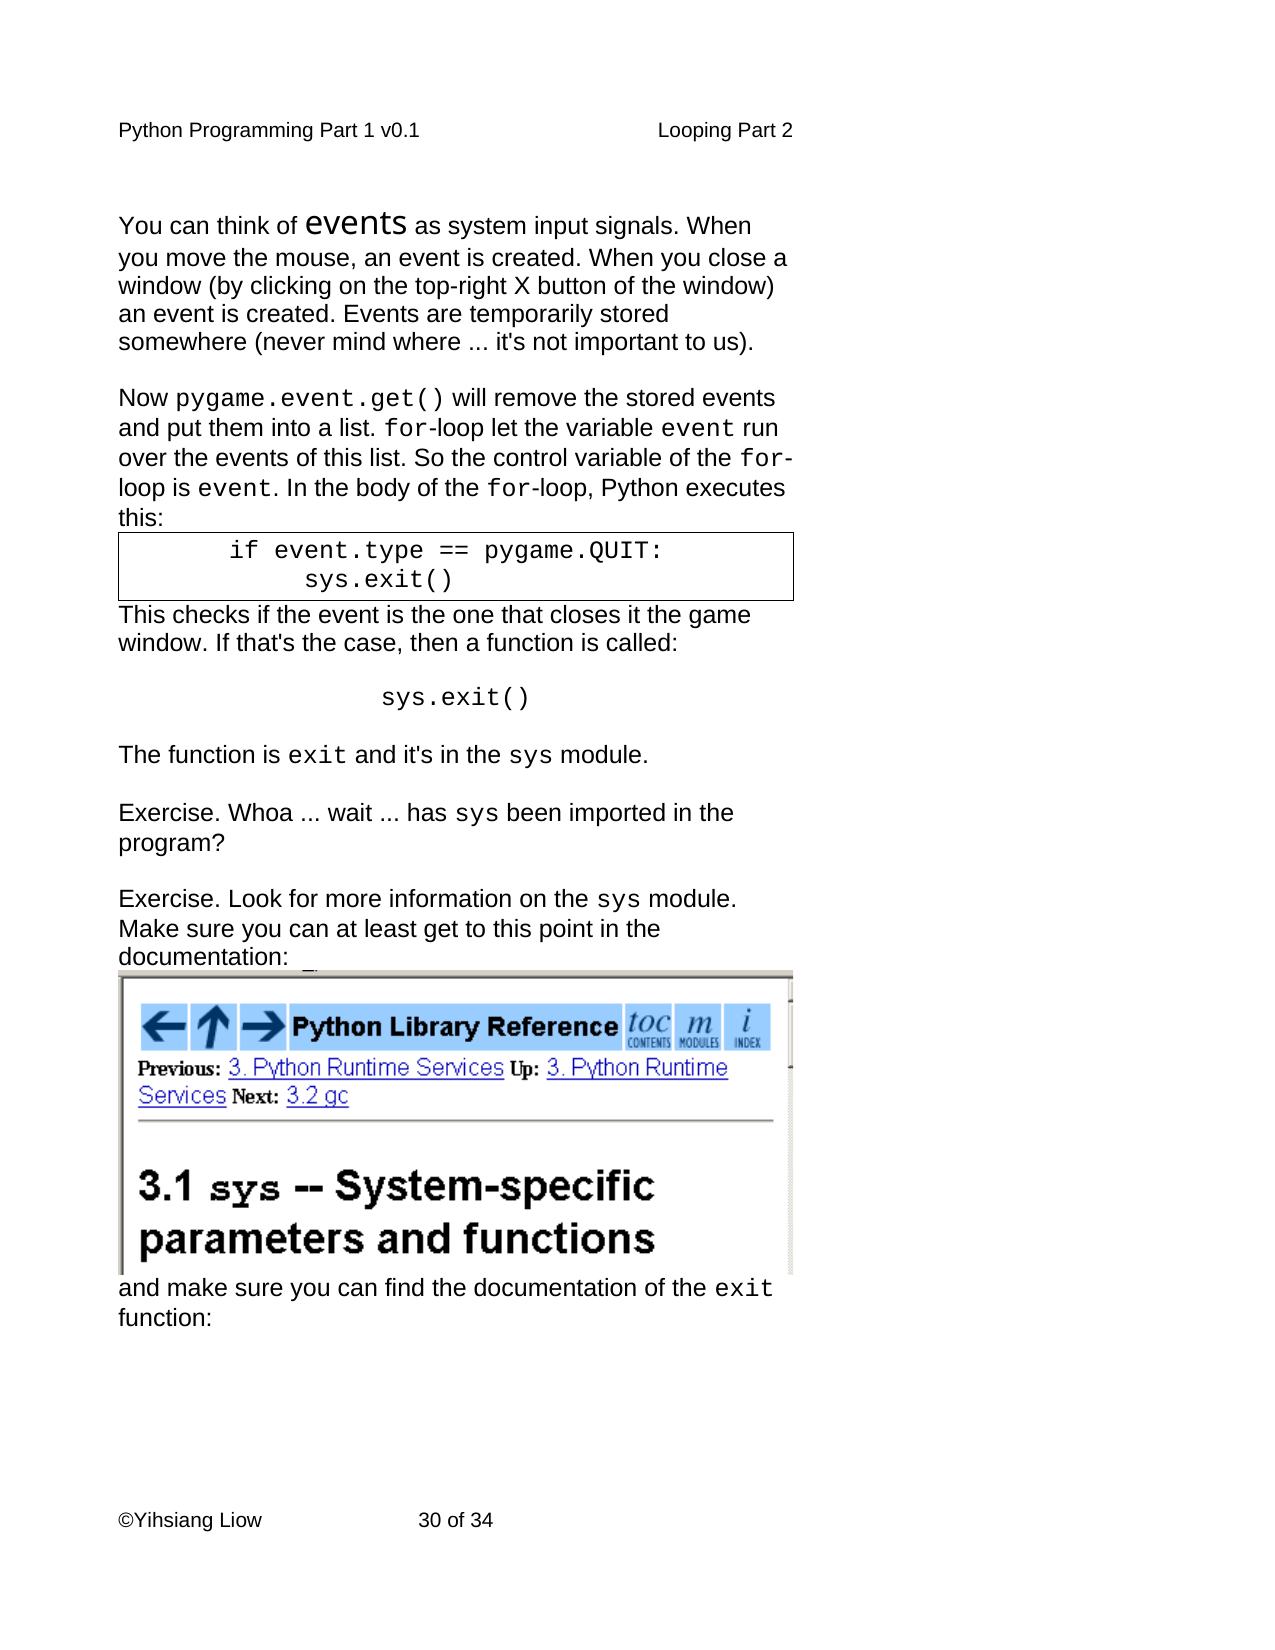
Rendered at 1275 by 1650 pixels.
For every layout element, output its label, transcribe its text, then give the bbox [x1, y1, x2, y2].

text and make sure you can find the documentation of the exit function: [118, 1275, 793, 1332]
text sys.exit() [118, 684, 793, 712]
text The function is exit and it's in the sys module. [118, 741, 793, 771]
text This checks if the event is the one that closes it the game window. If that's the case, then a function is called: [118, 601, 793, 656]
text Now pygame.event.get() will remove the stored events and put them into a list. for-loop let the variable event run over the events of this list. So the control variable of the for-loop is event. In the body of the for-loop, Python executes this: [118, 384, 793, 532]
text You can think of events as system input signals. When you move the mouse, an event is created. When you close a window (by clicking on the top-right X button of the window) an event is created. Events are temporarily stored somewhere (never mind where ... it's not important to us). [118, 199, 793, 356]
text Exercise. Look for more information on the sys module. Make sure you can at least get to this point in the documentation: [118, 885, 793, 970]
table_header if event.type == pygame.QUIT: sys.exit() [119, 533, 793, 600]
text Exercise. Whoa ... wait ... has sys been imported in the program? [118, 799, 793, 857]
